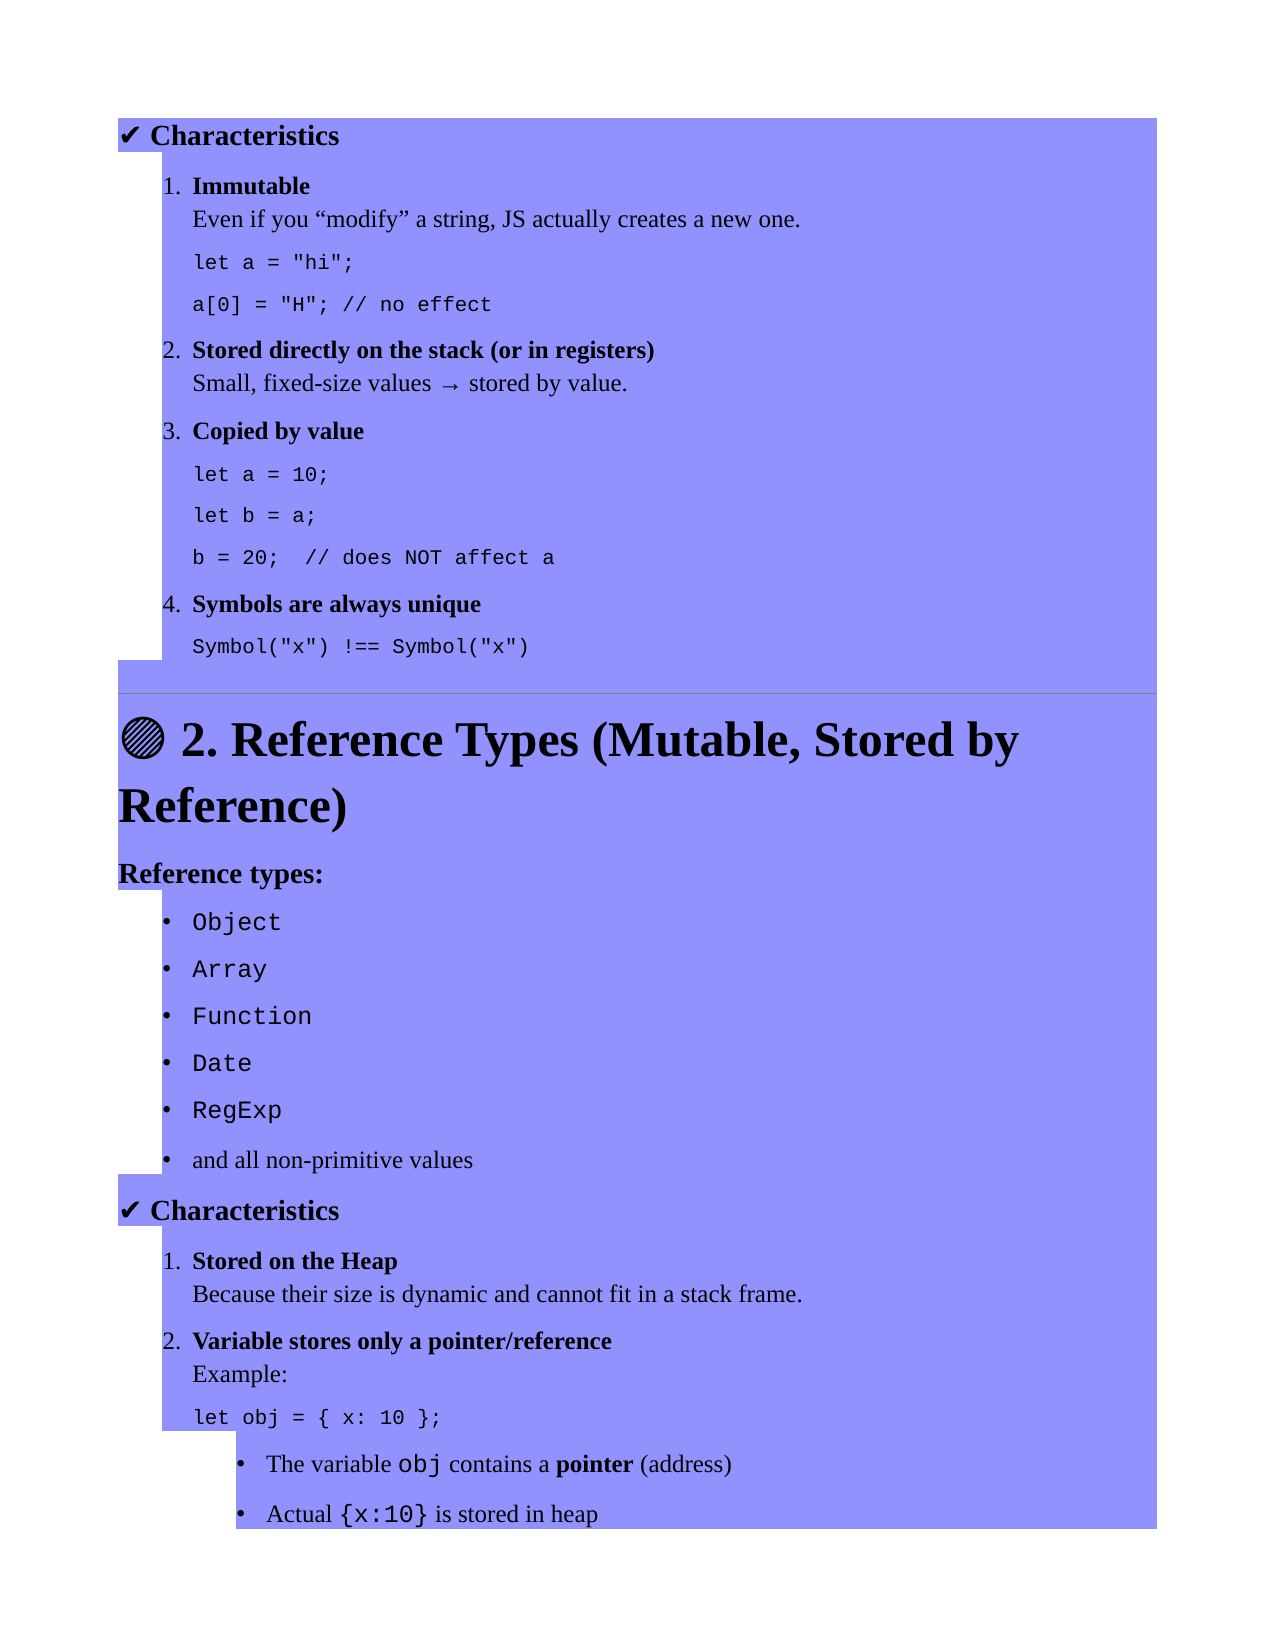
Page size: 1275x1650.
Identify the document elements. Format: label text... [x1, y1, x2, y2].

list Actual {x:10} is stored in heap [236, 1499, 1157, 1529]
list let obj = { x: 10 }; [162, 1407, 1157, 1431]
list Stored on the Heap Because their size is dynamic and cannot fit in a stack frame. [162, 1246, 1157, 1307]
list Symbols are always unique [162, 589, 1157, 618]
list Immutable Even if you “modify” a string, JS actually creates a new one. [162, 171, 1157, 233]
subtitle ✔ Characteristics [118, 118, 1157, 152]
list RegExp [162, 1098, 1157, 1126]
list Copied by value [162, 416, 1157, 445]
list let a = 10; [162, 464, 1157, 487]
subtitle 🟣 2. Reference Types (Mutable, Stored by Reference) [118, 710, 1157, 833]
list Object [162, 909, 1157, 938]
subtitle Reference types: [118, 856, 1157, 890]
list Date [162, 1051, 1157, 1079]
list Symbol("x") !== Symbol("x") [162, 637, 1157, 660]
list Function [162, 1004, 1157, 1032]
list Stored directly on the stack (or in registers) Small, fixed-size values → stored by value. [162, 335, 1157, 397]
list a[0] = "H"; // no effect [162, 294, 1157, 317]
list b = 20; // does NOT affect a [162, 547, 1157, 571]
subtitle ✔ Characteristics [118, 1193, 1157, 1226]
list and all non-primitive values [162, 1145, 1157, 1174]
list let b = a; [162, 505, 1157, 529]
list let a = "hi"; [162, 252, 1157, 276]
list Variable stores only a pointer/reference Example: [162, 1326, 1157, 1388]
list The variable obj contains a pointer (address) [236, 1449, 1157, 1479]
list Array [162, 957, 1157, 985]
